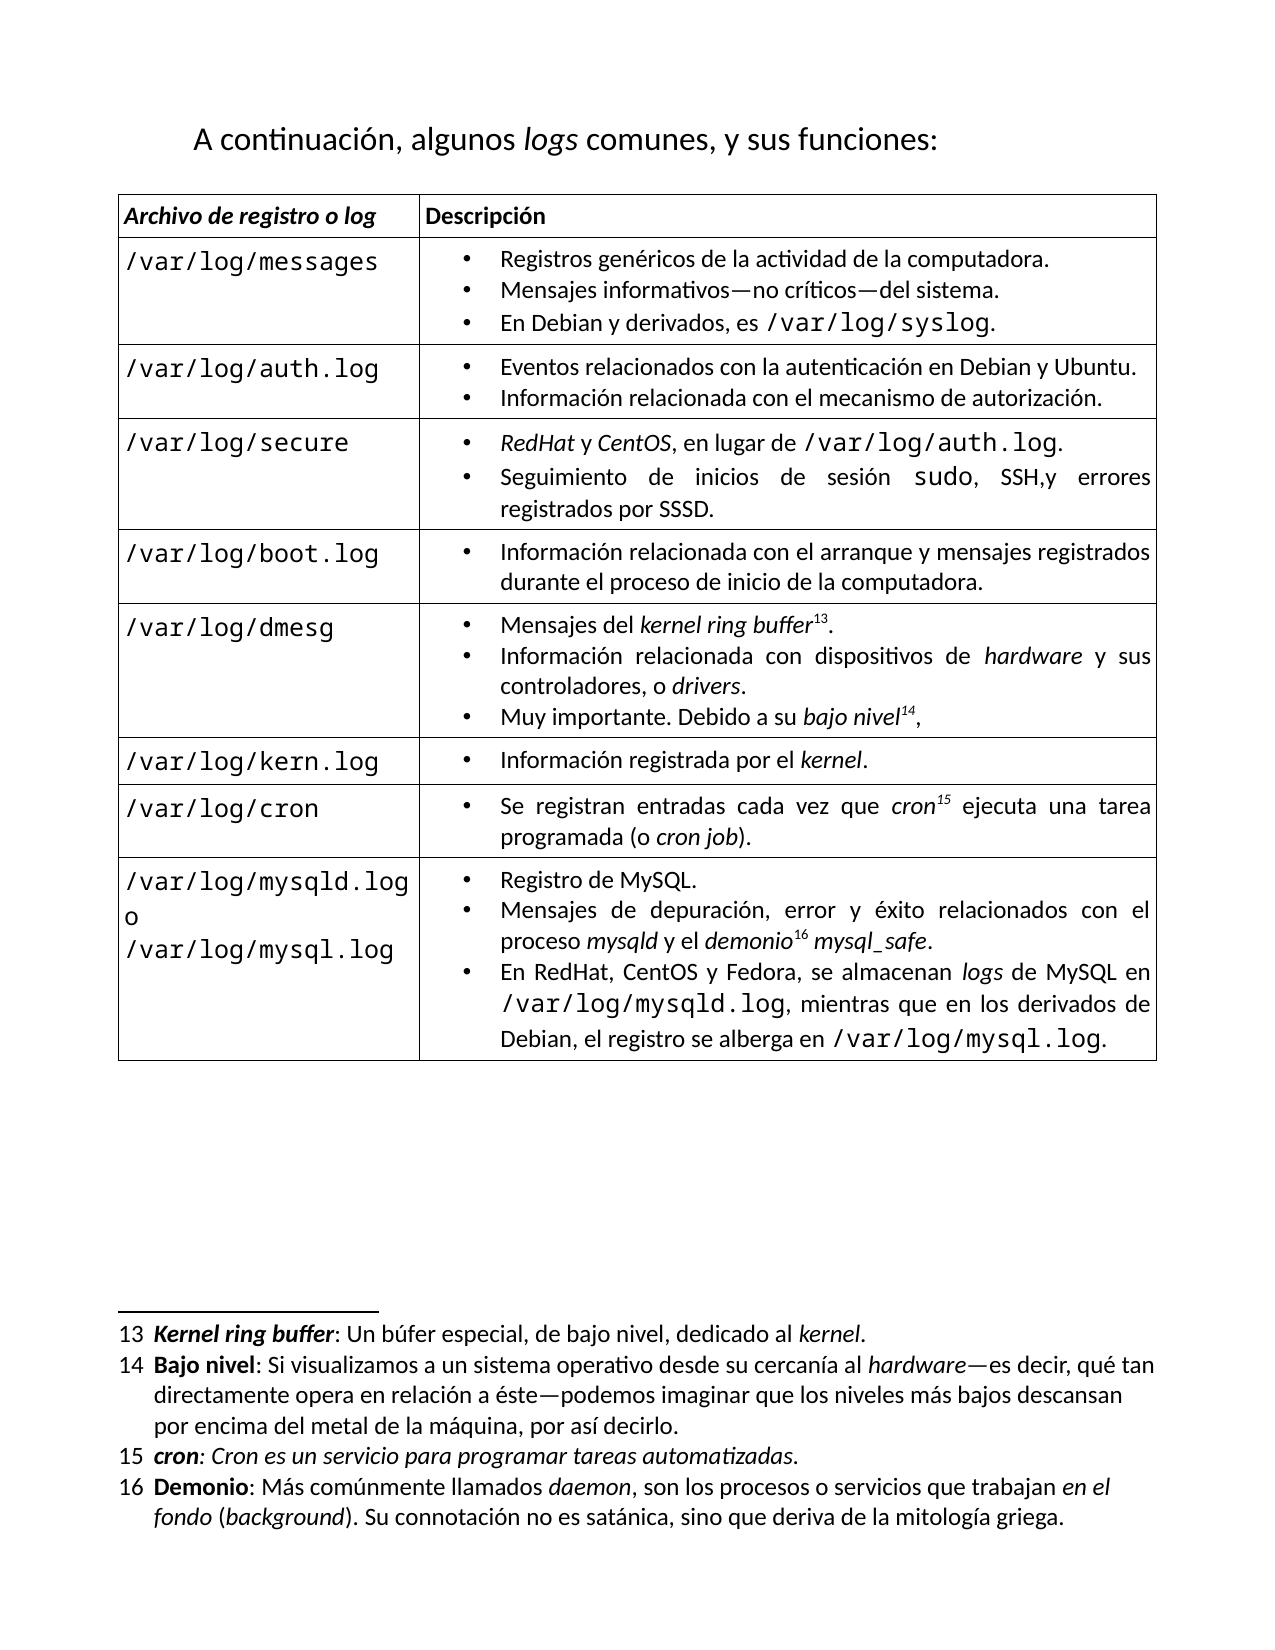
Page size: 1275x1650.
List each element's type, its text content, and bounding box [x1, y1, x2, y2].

table_cell /var/log/dmesg [119, 604, 419, 737]
table_cell /var/log/kern.log [119, 738, 419, 784]
table_header Archivo de registro o log [119, 195, 419, 237]
table_cell Información relacionada con el arranque y mensajes registrados durante el proceso de inicio de la computadora. [420, 530, 1156, 603]
table_cell RedHat y CentOS, en lugar de /var/log/auth.log. Seguimiento de inicios de sesión sudo, SSH,y errores registrados por SSSD. [420, 419, 1156, 529]
text A continuación, algunos logs comunes, y sus funciones: [118, 118, 1157, 159]
table_cell /var/log/cron [119, 785, 419, 857]
table_cell Información registrada por el kernel. [420, 738, 1156, 784]
table_cell Mensajes del kernel ring buffer. Información relacionada con dispositivos de hardware y sus controladores, o drivers. Muy importante. Debido a su bajo nivel, [420, 604, 1156, 737]
table_cell Se registran entradas cada vez que cron ejecuta una tarea programada (o cron job). [420, 785, 1156, 857]
table_cell Registro de MySQL. Mensajes de depuración, error y éxito relacionados con el proceso mysqld y el demonio mysql_safe. En RedHat, CentOS y Fedora, se almacenan logs de MySQL en /var/log/mysqld.log, mientras que en los derivados de Debian, el registro se alberga en /var/log/mysql.log. [420, 858, 1156, 1060]
table_cell Eventos relacionados con la autenticación en Debian y Ubuntu. Información relacionada con el mecanismo de autorización. [420, 345, 1156, 418]
table_cell /var/log/mysqld.log o /var/log/mysql.log [119, 858, 419, 1060]
table_cell /var/log/secure [119, 419, 419, 529]
table_cell /var/log/messages [119, 238, 419, 344]
table_header Descripción [420, 195, 1156, 237]
table_cell /var/log/auth.log [119, 345, 419, 418]
table_cell /var/log/boot.log [119, 530, 419, 603]
table_cell Registros genéricos de la actividad de la computadora. Mensajes informativos—no críticos—del sistema. En Debian y derivados, es /var/log/syslog. [420, 238, 1156, 344]
